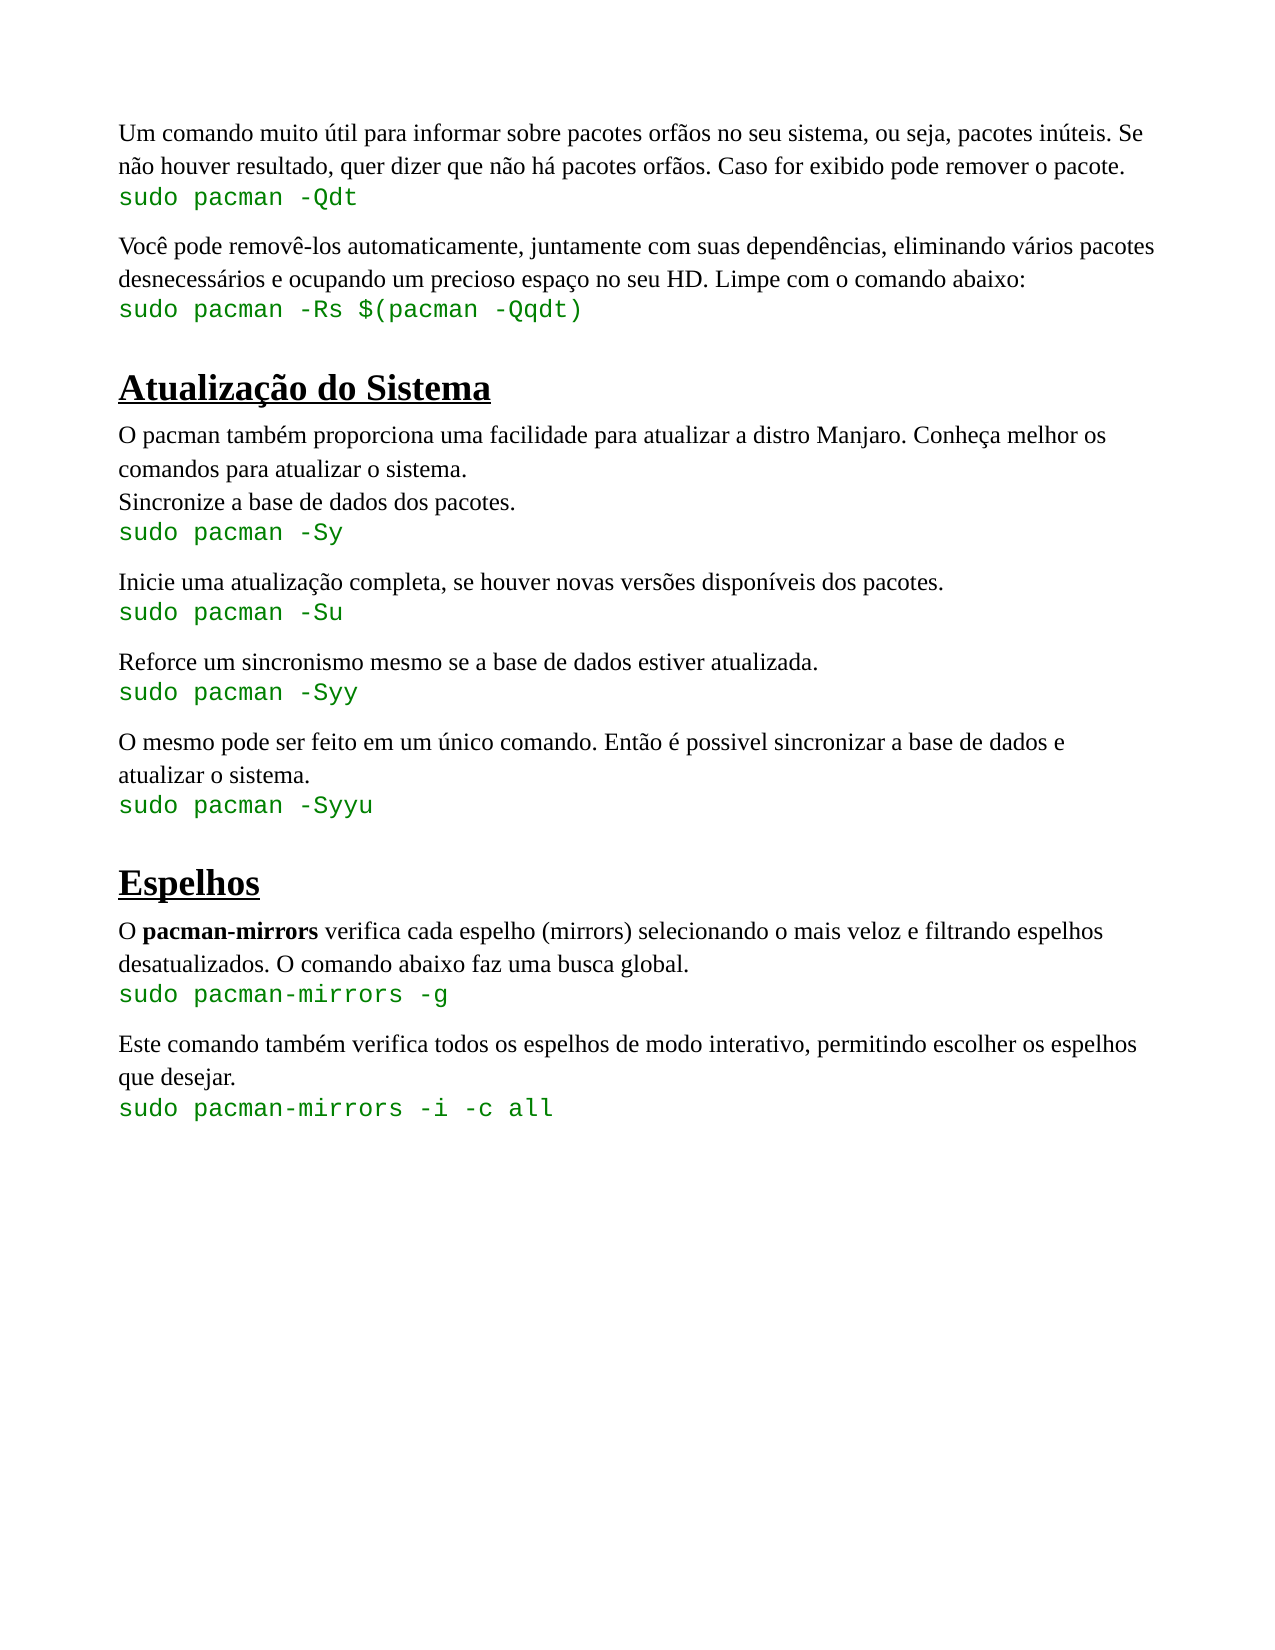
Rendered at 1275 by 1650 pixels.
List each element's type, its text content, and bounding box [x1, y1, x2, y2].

text Um comando muito útil para informar sobre pacotes orfãos no seu sistema, ou seja, pacotes inúteis. Se não houver resultado, quer dizer que não há pacotes orfãos. Caso for exibido pode remover o pacote. sudo pacman -Qdt [118, 118, 1157, 212]
text Reforce um sincronismo mesmo se a base de dados estiver atualizada. sudo pacman -Syy [118, 647, 1157, 708]
text O pacman-mirrors verifica cada espelho (mirrors) selecionando o mais veloz e filtrando espelhos desatualizados. O comando abaixo faz uma busca global. sudo pacman-mirrors -g [118, 916, 1157, 1010]
subtitle Atualização do Sistema [118, 365, 1157, 408]
subtitle Espelhos [118, 861, 1157, 904]
text Este comando também verifica todos os espelhos de modo interativo, permitindo escolher os espelhos que desejar. sudo pacman-mirrors -i -c all [118, 1029, 1157, 1123]
text Você pode removê-los automaticamente, juntamente com suas dependências, eliminando vários pacotes desnecessários e ocupando um precioso espaço no seu HD. Limpe com o comando abaixo: sudo pacman -Rs $(pacman -Qqdt) [118, 231, 1157, 325]
text O pacman também proporciona uma facilidade para atualizar a distro Manjaro. Conheça melhor os comandos para atualizar o sistema. Sincronize a base de dados dos pacotes. sudo pacman -Sy [118, 421, 1157, 548]
text O mesmo pode ser feito em um único comando. Então é possivel sincronizar a base de dados e atualizar o sistema. sudo pacman -Syyu [118, 727, 1157, 821]
text Inicie uma atualização completa, se houver novas versões disponíveis dos pacotes. sudo pacman -Su [118, 567, 1157, 628]
